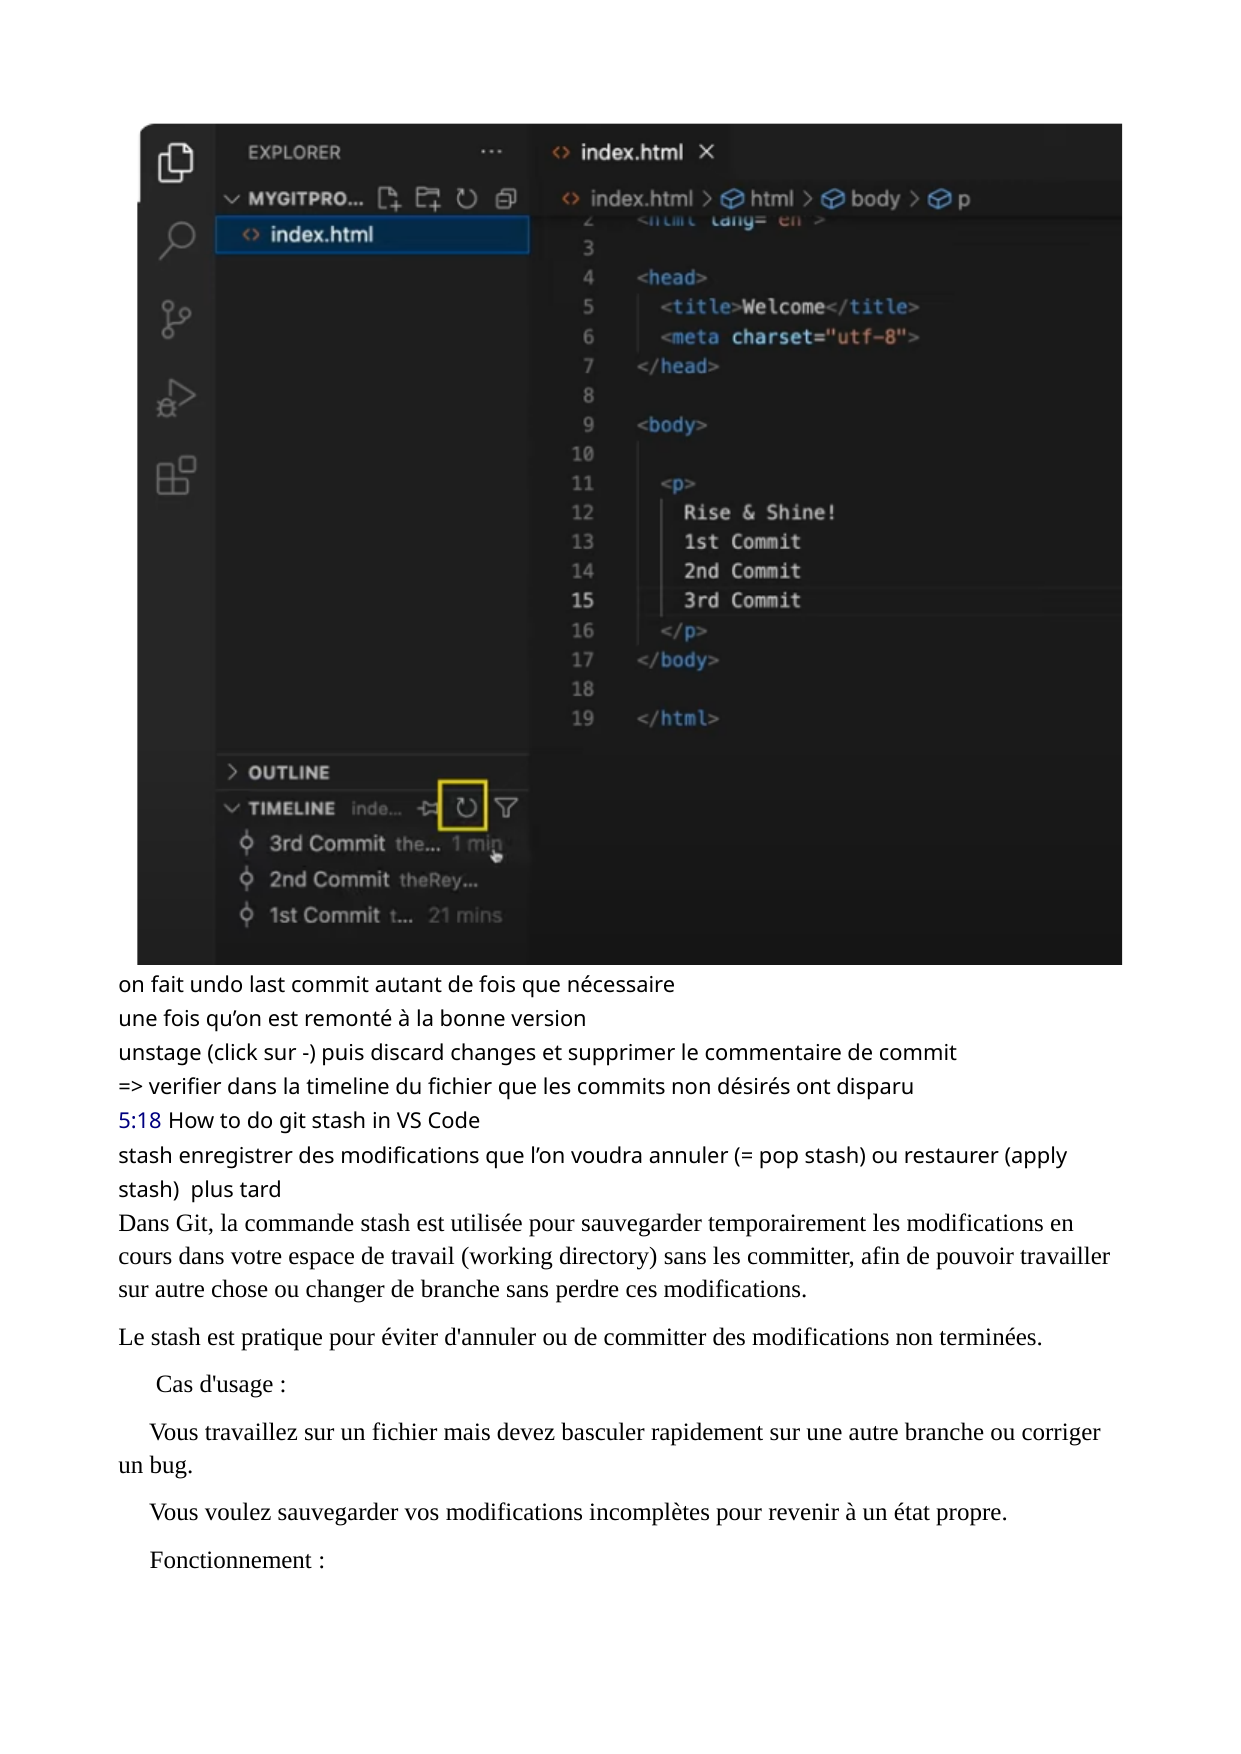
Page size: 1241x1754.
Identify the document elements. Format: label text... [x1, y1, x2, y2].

text Cas d'usage : [118, 1369, 1122, 1398]
text stash enregistrer des modifications que l’on voudra annuler (= pop stash) ou restaurer (apply stash) plus tard [118, 1140, 1122, 1204]
text => verifier dans la timeline du fichier que les commits non désirés ont disparu [118, 1071, 1122, 1101]
text Le stash est pratique pour éviter d'annuler ou de committer des modifications non terminées. [118, 1322, 1122, 1350]
picture [118, 118, 1123, 965]
text unstage (click sur -) puis discard changes et supprimer le commentaire de commit [118, 1037, 1122, 1067]
text Vous voulez sauvegarder vos modifications incomplètes pour revenir à un état propre. [118, 1497, 1122, 1526]
text on fait undo last commit autant de fois que nécessaire [118, 965, 1122, 999]
text une fois qu’on est remonté à la bonne version [118, 1003, 1122, 1033]
text Fonctionnement : [118, 1545, 1122, 1574]
text 5:18 How to do git stash in VS Code [118, 1106, 1122, 1135]
text Dans Git, la commande stash est utilisée pour sauvegarder temporairement les modifications en cours dans votre espace de travail (working directory) sans les committer, afin de pouvoir travailler sur autre chose ou changer de branche sans perdre ces modifications. [118, 1208, 1122, 1303]
text Vous travaillez sur un fichier mais devez basculer rapidement sur une autre branche ou corriger un bug. [118, 1417, 1122, 1479]
